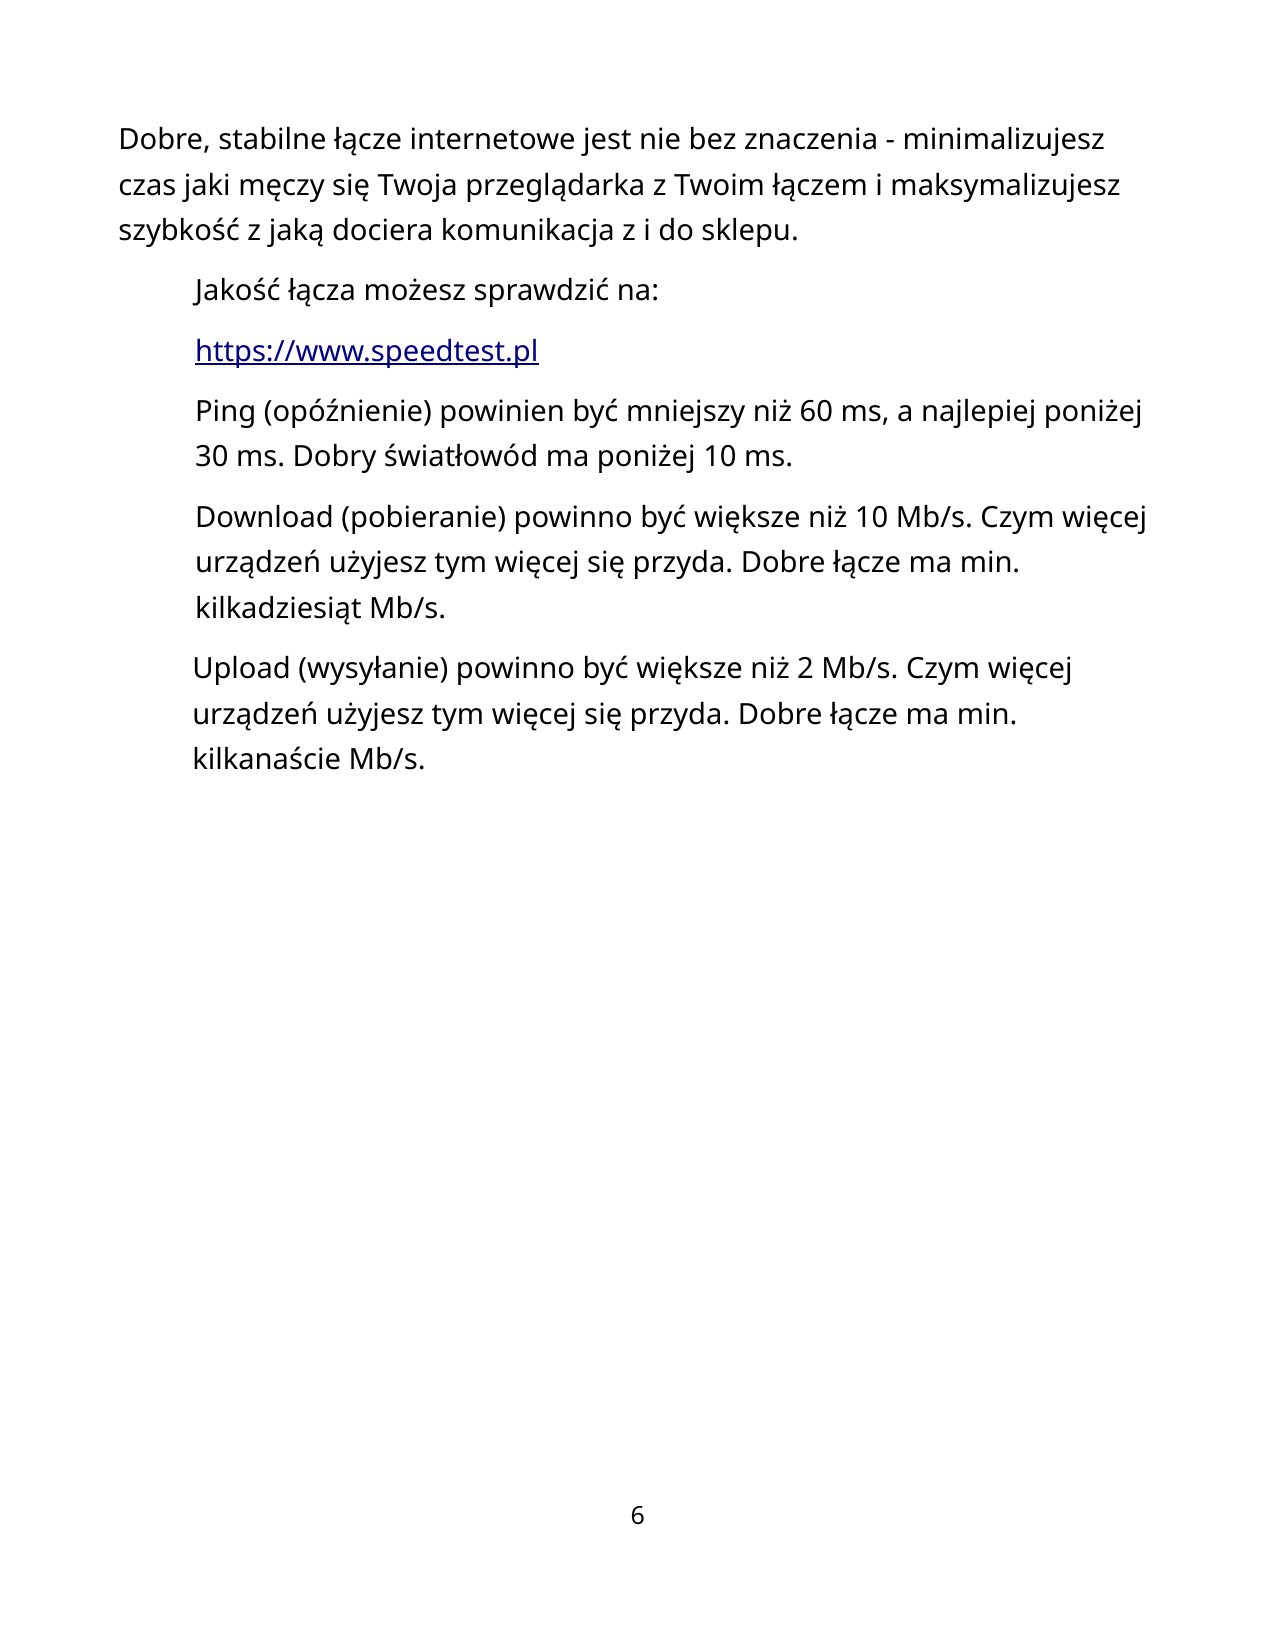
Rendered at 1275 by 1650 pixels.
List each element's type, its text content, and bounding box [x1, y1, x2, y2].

text Ping (opóźnienie) powinien być mniejszy niż 60 ms, a najlepiej poniżej 30 ms. Dobry światłowód ma poniżej 10 ms. [195, 390, 1157, 475]
text Download (pobieranie) powinno być większe niż 10 Mb/s. Czym więcej urządzeń użyjesz tym więcej się przyda. Dobre łącze ma min. kilkadziesiąt Mb/s. [195, 496, 1157, 627]
text Jakość łącza możesz sprawdzić na: [195, 269, 1157, 309]
text Dobre, stabilne łącze internetowe jest nie bez znaczenia - minimalizujesz czas jaki męczy się Twoja przeglądarka z Twoim łączem i maksymalizujesz szybkość z jaką dociera komunikacja z i do sklepu. [118, 118, 1157, 249]
text https://www.speedtest.pl [195, 330, 1157, 369]
text Upload (wysyłanie) powinno być większe niż 2 Mb/s. Czym więcej urządzeń użyjesz tym więcej się przyda. Dobre łącze ma min. kilkanaście Mb/s. [192, 647, 1157, 778]
